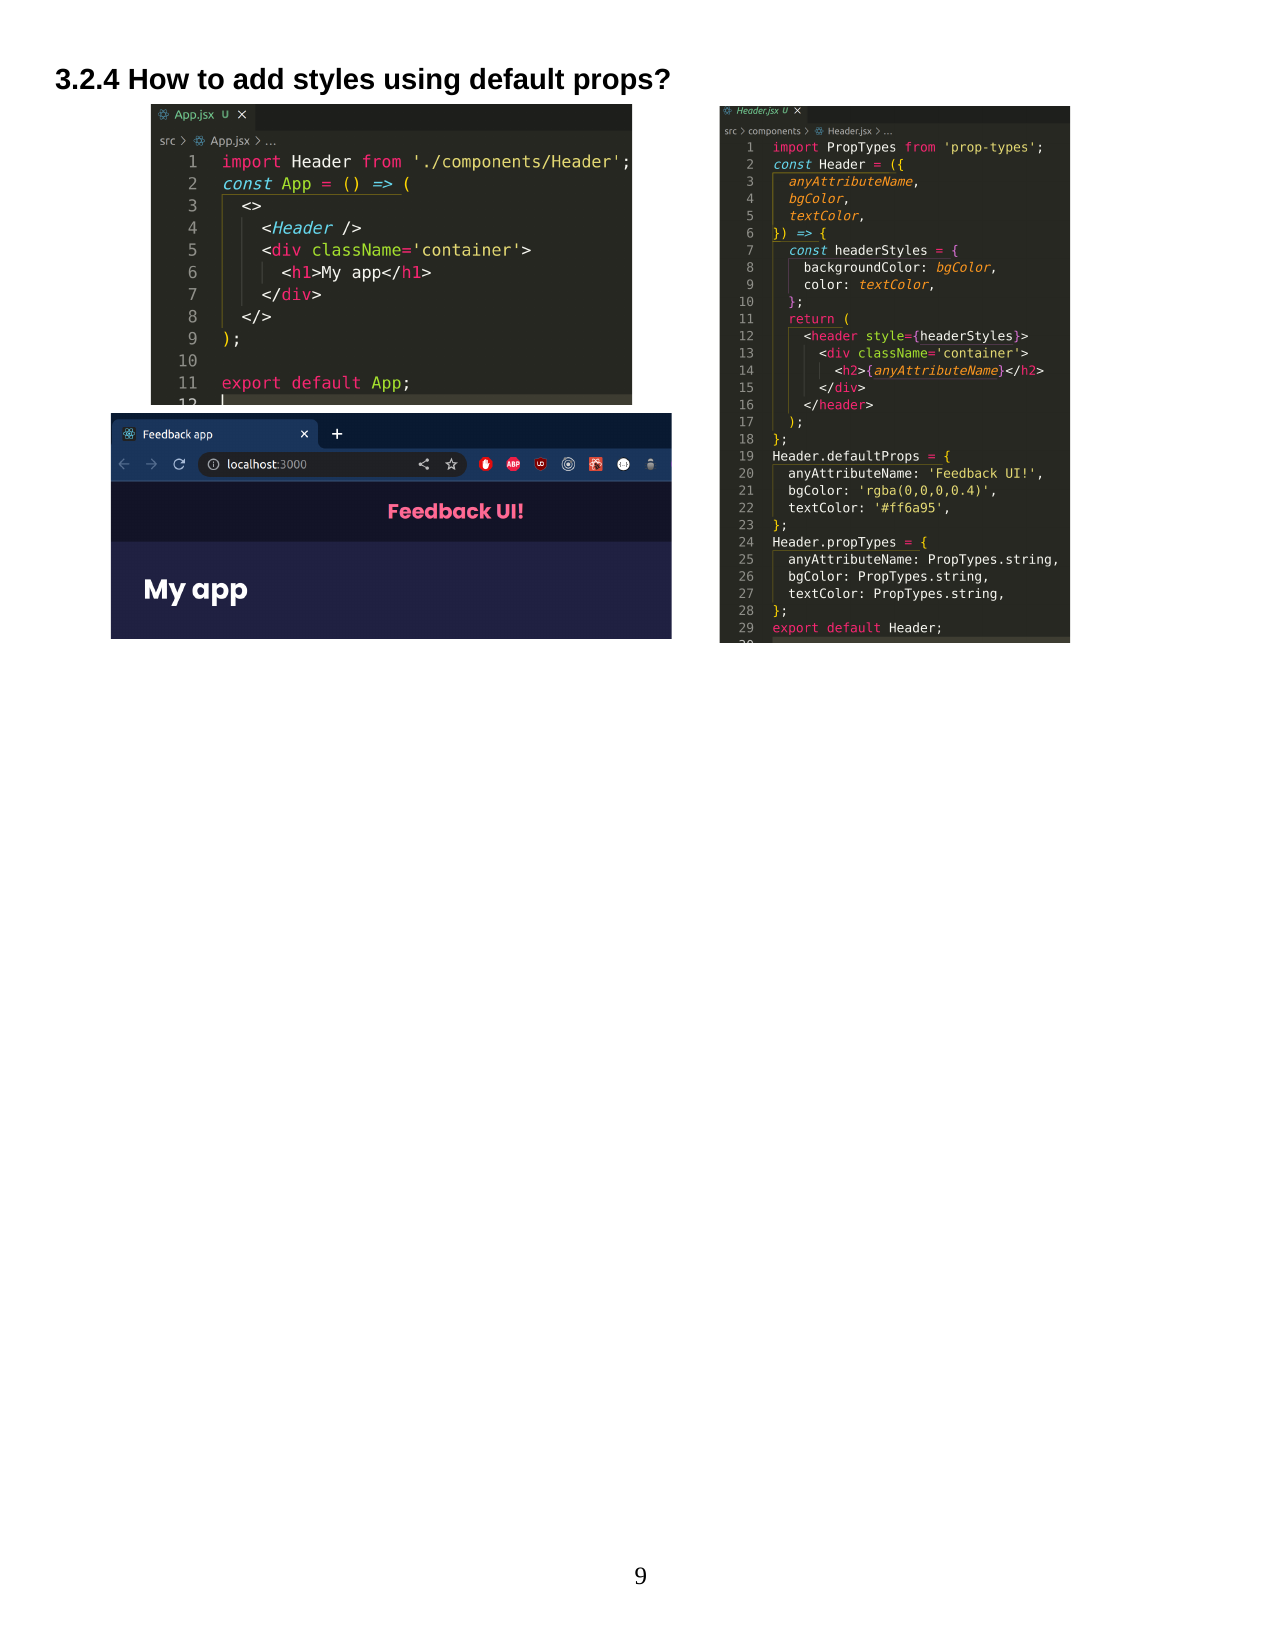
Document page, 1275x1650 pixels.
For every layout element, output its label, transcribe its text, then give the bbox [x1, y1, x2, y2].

picture [719, 106, 1071, 643]
picture [150, 104, 633, 405]
picture [110, 413, 672, 639]
subtitle 3.2.4 How to add styles using default props? [55, 62, 1227, 96]
